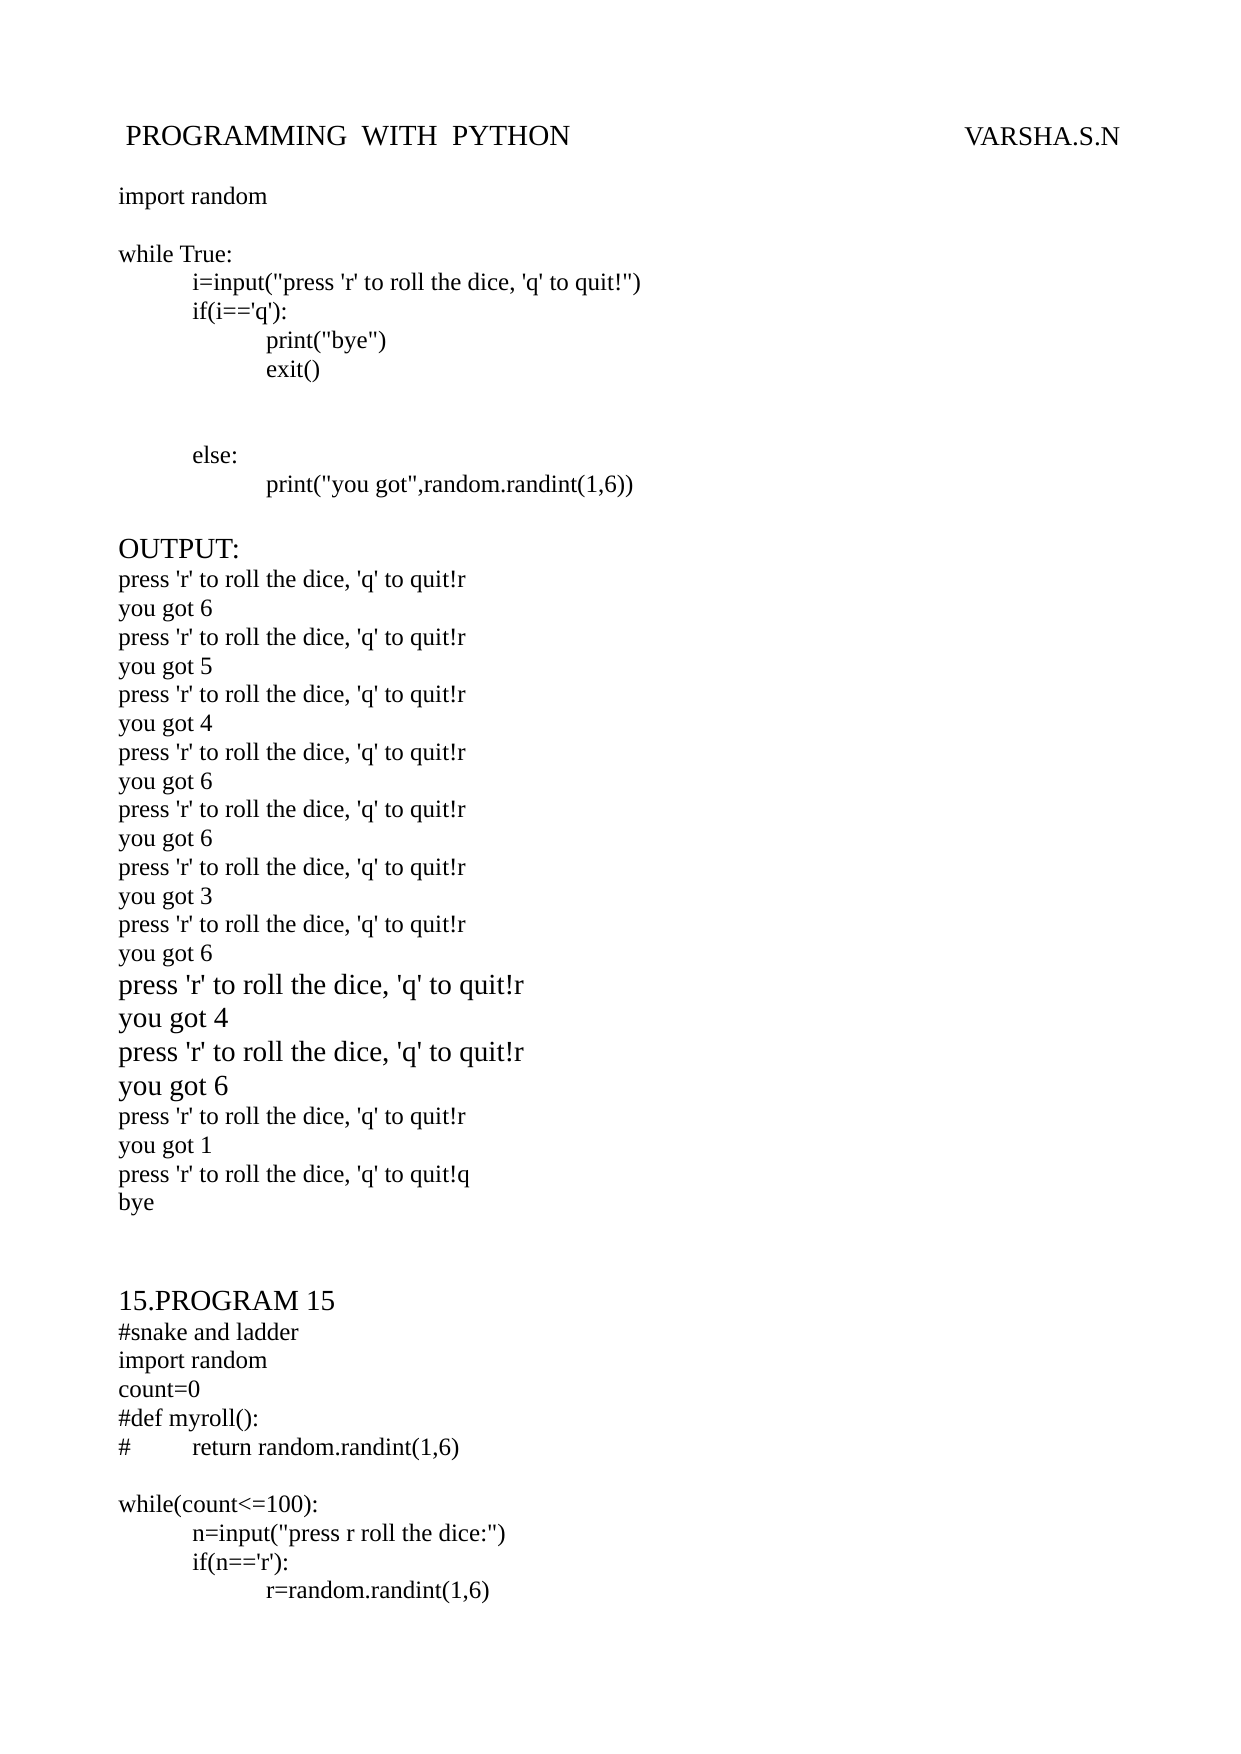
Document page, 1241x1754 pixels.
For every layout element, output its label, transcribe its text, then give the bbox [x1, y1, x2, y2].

text else: [118, 440, 1122, 469]
text OUTPUT: [118, 531, 1122, 564]
text you got 4 [118, 708, 1122, 737]
text press 'r' to roll the dice, 'q' to quit!r [118, 737, 1122, 766]
text if(n=='r'): [118, 1547, 1122, 1576]
text you got 3 [118, 881, 1122, 909]
text count=0 [118, 1374, 1122, 1403]
text while(count<=100): [118, 1489, 1122, 1518]
text you got 6 [118, 593, 1122, 622]
text while True: [118, 239, 1122, 267]
text you got 6 [118, 1068, 1122, 1101]
text you got 6 [118, 938, 1122, 967]
text press 'r' to roll the dice, 'q' to quit!q [118, 1159, 1122, 1187]
text 15.PROGRAM 15 [118, 1283, 1122, 1317]
text if(i=='q'): [118, 296, 1122, 325]
text press 'r' to roll the dice, 'q' to quit!r [118, 1101, 1122, 1130]
text import random [118, 181, 1122, 210]
text press 'r' to roll the dice, 'q' to quit!r [118, 909, 1122, 938]
text print("bye") [118, 325, 1122, 354]
text you got 4 [118, 1001, 1122, 1034]
text press 'r' to roll the dice, 'q' to quit!r [118, 967, 1122, 1001]
text #def myroll(): [118, 1403, 1122, 1432]
text press 'r' to roll the dice, 'q' to quit!r [118, 679, 1122, 708]
text press 'r' to roll the dice, 'q' to quit!r [118, 794, 1122, 823]
text press 'r' to roll the dice, 'q' to quit!r [118, 564, 1122, 593]
text you got 6 [118, 823, 1122, 852]
text n=input("press r roll the dice:") [118, 1518, 1122, 1547]
text you got 1 [118, 1130, 1122, 1159]
text bye [118, 1187, 1122, 1216]
text exit() [118, 354, 1122, 382]
text print("you got",random.randint(1,6)) [118, 469, 1122, 497]
text you got 6 [118, 766, 1122, 794]
text r=random.randint(1,6) [118, 1576, 1122, 1604]
text press 'r' to roll the dice, 'q' to quit!r [118, 1034, 1122, 1068]
text press 'r' to roll the dice, 'q' to quit!r [118, 852, 1122, 881]
text # return random.randint(1,6) [118, 1432, 1122, 1461]
text i=input("press 'r' to roll the dice, 'q' to quit!") [118, 267, 1122, 296]
text #snake and ladder [118, 1317, 1122, 1346]
text you got 5 [118, 651, 1122, 679]
text import random [118, 1346, 1122, 1374]
text press 'r' to roll the dice, 'q' to quit!r [118, 622, 1122, 651]
